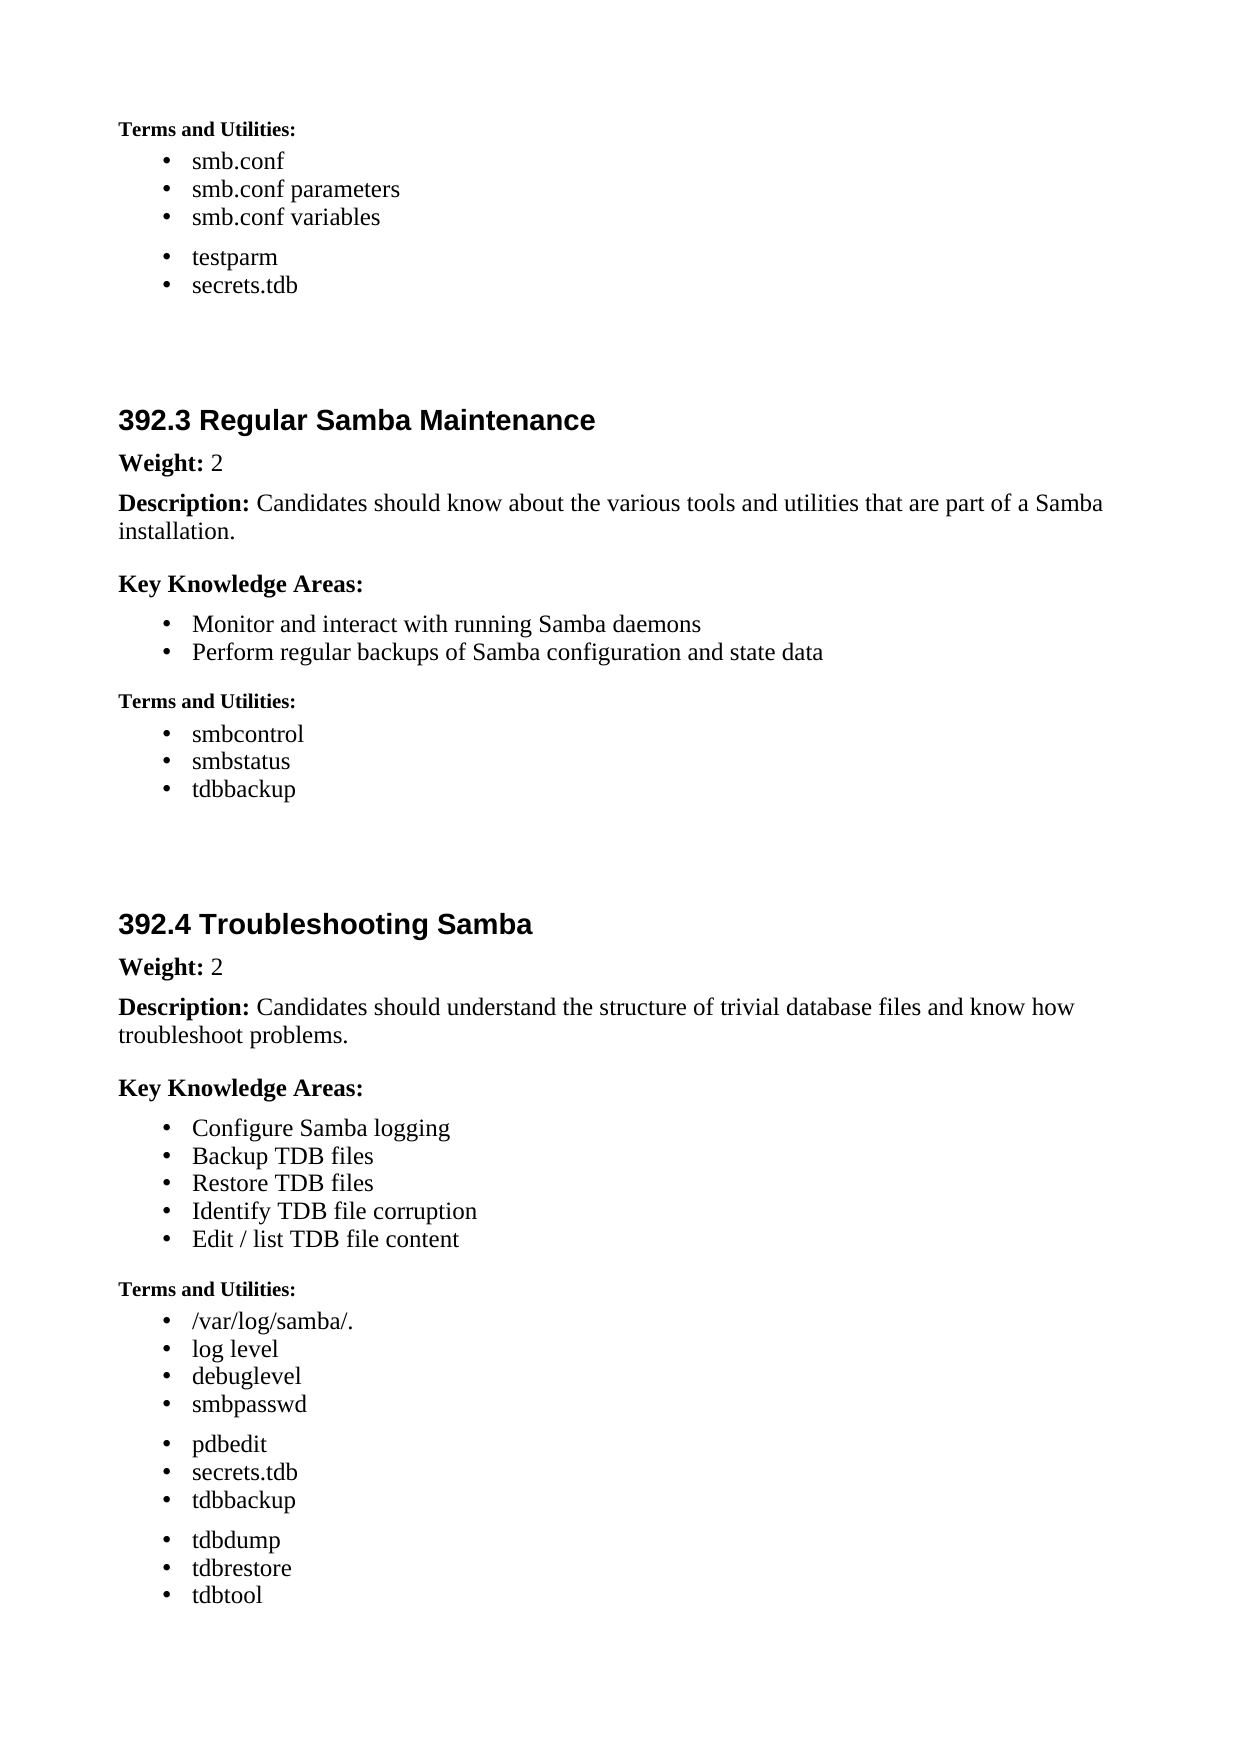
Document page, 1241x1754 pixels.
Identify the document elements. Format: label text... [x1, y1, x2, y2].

text Weight: 2 [118, 953, 1122, 981]
subtitle Terms and Utilities: [118, 690, 1122, 713]
list Backup TDB files [162, 1142, 1122, 1169]
list smbpasswd [162, 1390, 1122, 1418]
list tdbtool [162, 1581, 1122, 1609]
list Identify TDB file corruption [162, 1197, 1122, 1225]
list Monitor and interact with running Samba daemons [162, 610, 1122, 638]
text Description: Candidates should understand the structure of trivial database files and know how troubleshoot problems. [118, 993, 1122, 1049]
list Restore TDB files [162, 1169, 1122, 1197]
list smb.conf variables [162, 203, 1122, 231]
text Description: Candidates should know about the various tools and utilities that are part of a Samba installation. [118, 489, 1122, 545]
list tdbdump [162, 1526, 1122, 1554]
list smbcontrol [162, 720, 1122, 747]
list secrets.tdb [162, 1458, 1122, 1486]
list debuglevel [162, 1362, 1122, 1390]
text Weight: 2 [118, 449, 1122, 477]
list secrets.tdb [162, 271, 1122, 298]
subtitle Terms and Utilities: [118, 1278, 1122, 1301]
list tdbbackup [162, 1486, 1122, 1513]
subtitle Key Knowledge Areas: [118, 1074, 1122, 1102]
list tdbrestore [162, 1554, 1122, 1581]
list testparm [162, 243, 1122, 271]
list Perform regular backups of Samba configuration and state data [162, 638, 1122, 665]
list /var/log/samba/. [162, 1307, 1122, 1335]
list Configure Samba logging [162, 1114, 1122, 1142]
list smbstatus [162, 747, 1122, 775]
list smb.conf [162, 147, 1122, 175]
subtitle 392.4 Troubleshooting Samba [118, 908, 1122, 941]
list Edit / list TDB file content [162, 1225, 1122, 1253]
list tdbbackup [162, 775, 1122, 803]
subtitle 392.3 Regular Samba Maintenance [118, 404, 1122, 437]
list log level [162, 1335, 1122, 1362]
list pdbedit [162, 1430, 1122, 1458]
list smb.conf parameters [162, 175, 1122, 203]
subtitle Terms and Utilities: [118, 118, 1122, 141]
subtitle Key Knowledge Areas: [118, 570, 1122, 597]
